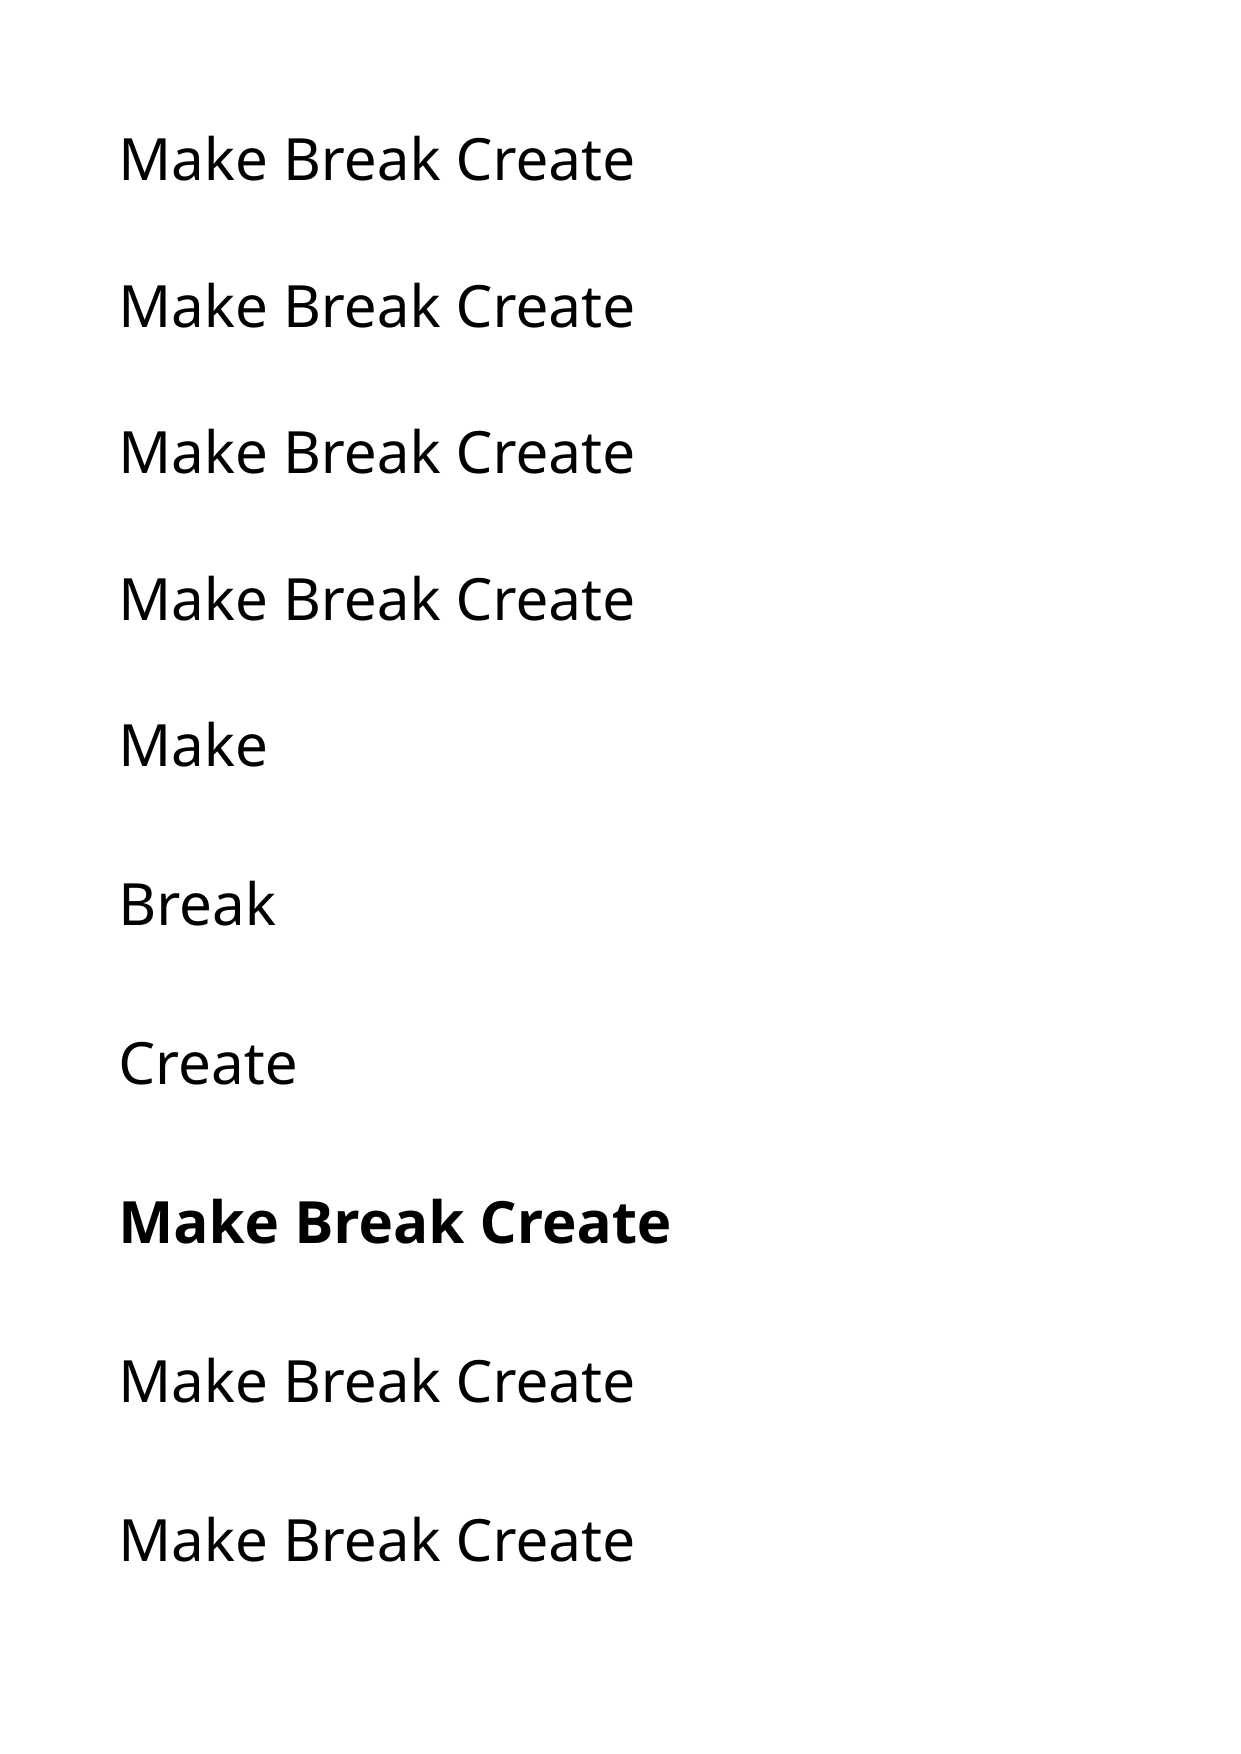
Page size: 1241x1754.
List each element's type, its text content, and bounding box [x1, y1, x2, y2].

text Make Break Create [118, 1181, 1122, 1261]
text Make [118, 704, 1122, 784]
text Create [118, 1022, 1122, 1102]
text Make Break Create [118, 411, 1122, 491]
text Make Break Create [118, 265, 1122, 344]
text Make Break Create [118, 558, 1122, 637]
text Make Break Create [118, 118, 1122, 198]
text Make Break Create [118, 1499, 1122, 1579]
text Make Break Create [118, 1340, 1122, 1420]
text Break [118, 863, 1122, 943]
